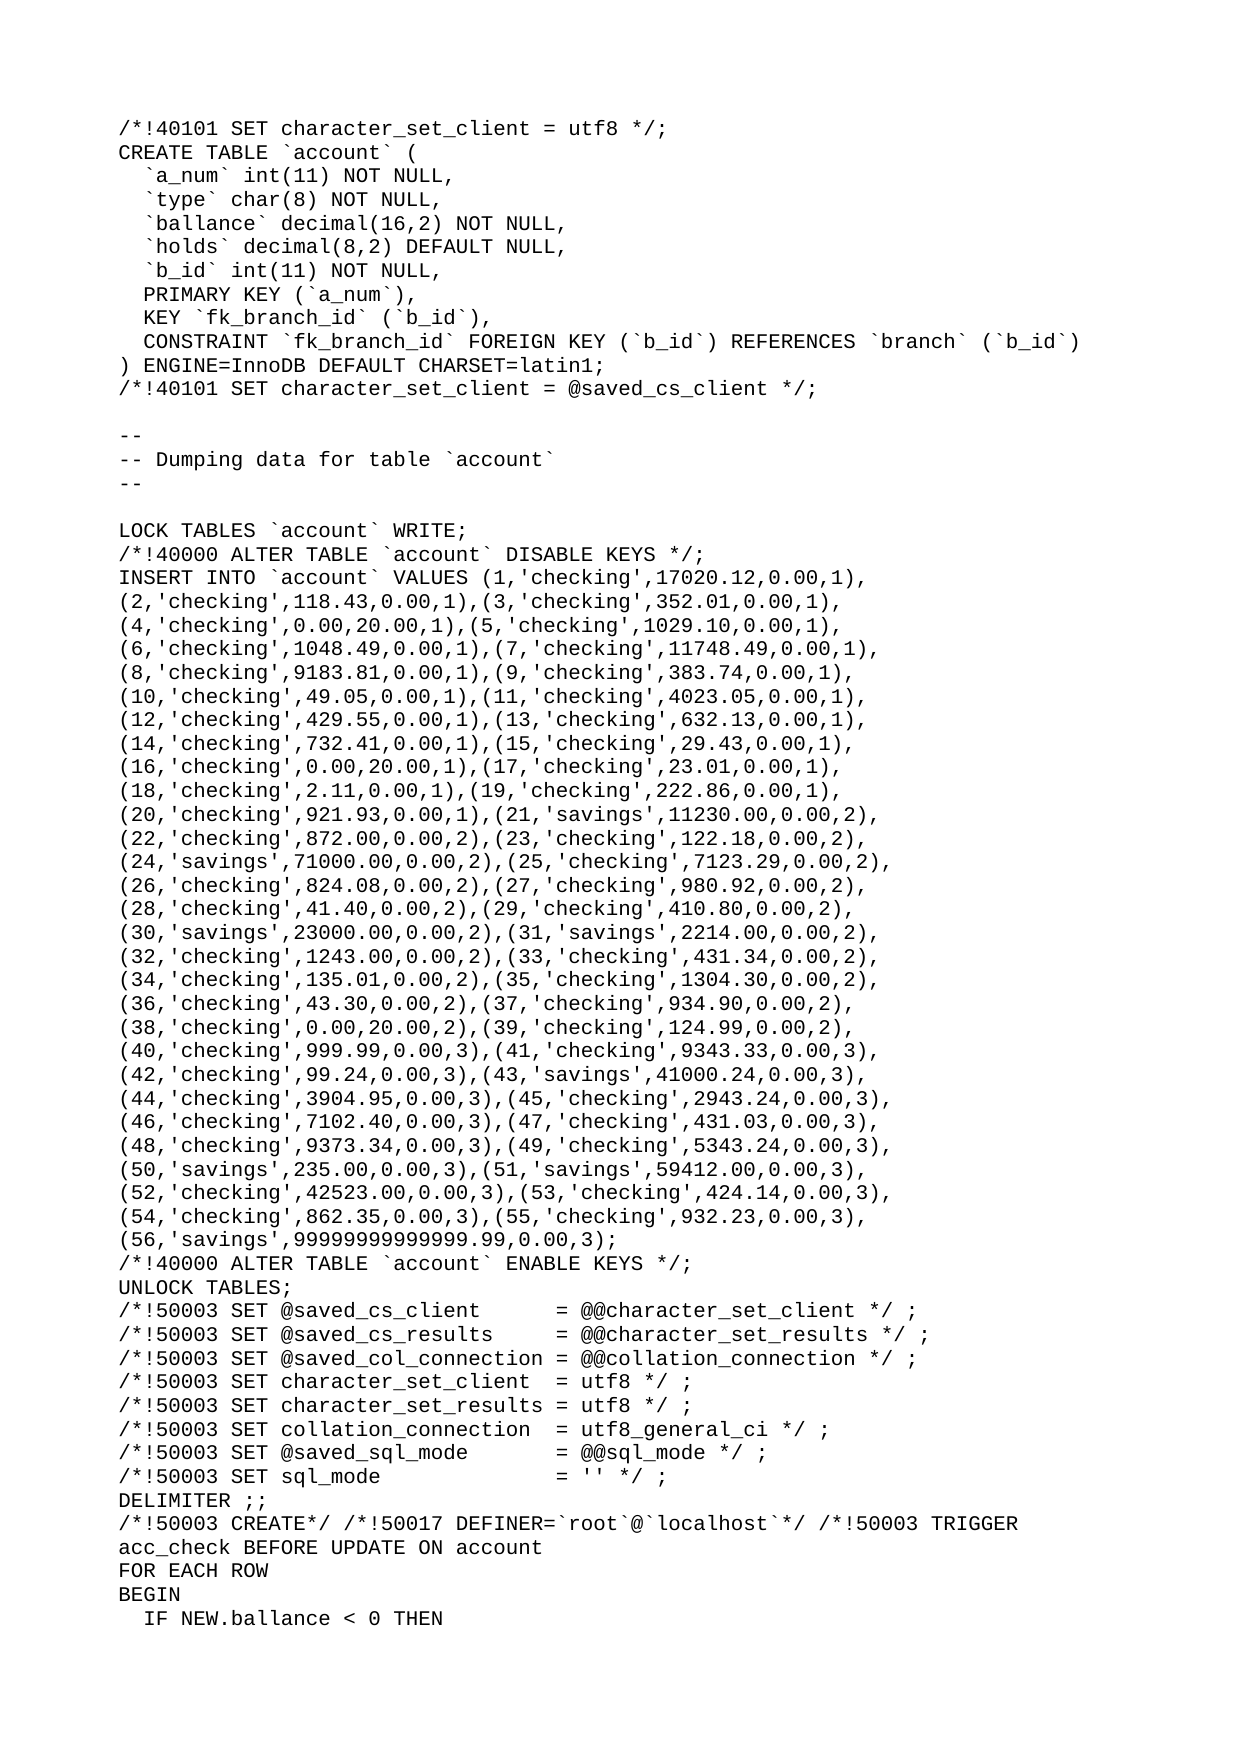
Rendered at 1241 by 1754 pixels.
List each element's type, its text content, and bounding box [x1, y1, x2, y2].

text /*!50003 SET sql_mode = '' */ ; [118, 1466, 1122, 1489]
text IF NEW.ballance < 0 THEN [118, 1608, 1122, 1631]
text UNLOCK TABLES; [118, 1277, 1122, 1300]
text CREATE TABLE `account` ( [118, 142, 1122, 165]
text /*!50003 CREATE*/ /*!50017 DEFINER=`root`@`localhost`*/ /*!50003 TRIGGER acc_check BEFORE UPDATE ON account [118, 1513, 1122, 1561]
text KEY `fk_branch_id` (`b_id`), [118, 307, 1122, 331]
text `b_id` int(11) NOT NULL, [118, 260, 1122, 284]
text DELIMITER ;; [118, 1489, 1122, 1513]
text /*!50003 SET character_set_results = utf8 */ ; [118, 1395, 1122, 1419]
text -- [118, 473, 1122, 496]
text /*!40101 SET character_set_client = utf8 */; [118, 118, 1122, 142]
text /*!40000 ALTER TABLE `account` ENABLE KEYS */; [118, 1253, 1122, 1277]
text /*!40101 SET character_set_client = @saved_cs_client */; [118, 378, 1122, 402]
text `a_num` int(11) NOT NULL, [118, 165, 1122, 189]
text /*!50003 SET collation_connection = utf8_general_ci */ ; [118, 1419, 1122, 1442]
text BEGIN [118, 1584, 1122, 1608]
text PRIMARY KEY (`a_num`), [118, 284, 1122, 307]
text FOR EACH ROW [118, 1561, 1122, 1584]
text /*!50003 SET @saved_cs_results = @@character_set_results */ ; [118, 1324, 1122, 1348]
text LOCK TABLES `account` WRITE; [118, 520, 1122, 544]
text /*!40000 ALTER TABLE `account` DISABLE KEYS */; [118, 544, 1122, 567]
text -- [118, 426, 1122, 449]
text /*!50003 SET @saved_col_connection = @@collation_connection */ ; [118, 1348, 1122, 1371]
text /*!50003 SET character_set_client = utf8 */ ; [118, 1371, 1122, 1395]
text `ballance` decimal(16,2) NOT NULL, [118, 213, 1122, 236]
text `holds` decimal(8,2) DEFAULT NULL, [118, 236, 1122, 260]
text ) ENGINE=InnoDB DEFAULT CHARSET=latin1; [118, 354, 1122, 378]
text /*!50003 SET @saved_sql_mode = @@sql_mode */ ; [118, 1442, 1122, 1466]
text CONSTRAINT `fk_branch_id` FOREIGN KEY (`b_id`) REFERENCES `branch` (`b_id`) [118, 331, 1122, 354]
text `type` char(8) NOT NULL, [118, 189, 1122, 213]
text INSERT INTO `account` VALUES (1,'checking',17020.12,0.00,1),(2,'checking',118.43,0.00,1),(3,'checking',352.01,0.00,1),(4,'checking',0.00,20.00,1),(5,'checking',1029.10,0.00,1),(6,'checking',1048.49,0.00,1),(7,'checking',11748.49,0.00,1),(8,'checking',9183.81,0.00,1),(9,'checking',383.74,0.00,1),(10,'checking',49.05,0.00,1),(11,'checking',4023.05,0.00,1),(12,'checking',429.55,0.00,1),(13,'checking',632.13,0.00,1),(14,'checking',732.41,0.00,1),(15,'checking',29.43,0.00,1),(16,'checking',0.00,20.00,1),(17,'checking',23.01,0.00,1),(18,'checking',2.11,0.00,1),(19,'checking',222.86,0.00,1),(20,'checking',921.93,0.00,1),(21,'savings',11230.00,0.00,2),(22,'checking',872.00,0.00,2),(23,'checking',122.18,0.00,2),(24,'savings',71000.00,0.00,2),(25,'checking',7123.29,0.00,2),(26,'checking',824.08,0.00,2),(27,'checking',980.92,0.00,2),(28,'checking',41.40,0.00,2),(29,'checking',410.80,0.00,2),(30,'savings',23000.00,0.00,2),(31,'savings',2214.00,0.00,2),(32,'checking',1243.00,0.00,2),(33,'checking',431.34,0.00,2),(34,'checking',135.01,0.00,2),(35,'checking',1304.30,0.00,2),(36,'checking',43.30,0.00,2),(37,'checking',934.90,0.00,2),(38,'checking',0.00,20.00,2),(39,'checking',124.99,0.00,2),(40,'checking',999.99,0.00,3),(41,'checking',9343.33,0.00,3),(42,'checking',99.24,0.00,3),(43,'savings',41000.24,0.00,3),(44,'checking',3904.95,0.00,3),(45,'checking',2943.24,0.00,3),(46,'checking',7102.40,0.00,3),(47,'checking',431.03,0.00,3),(48,'checking',9373.34,0.00,3),(49,'checking',5343.24,0.00,3),(50,'savings',235.00,0.00,3),(51,'savings',59412.00,0.00,3),(52,'checking',42523.00,0.00,3),(53,'checking',424.14,0.00,3),(54,'checking',862.35,0.00,3),(55,'checking',932.23,0.00,3),(56,'savings',99999999999999.99,0.00,3); [118, 567, 1122, 1253]
text -- Dumping data for table `account` [118, 449, 1122, 473]
text /*!50003 SET @saved_cs_client = @@character_set_client */ ; [118, 1300, 1122, 1324]
